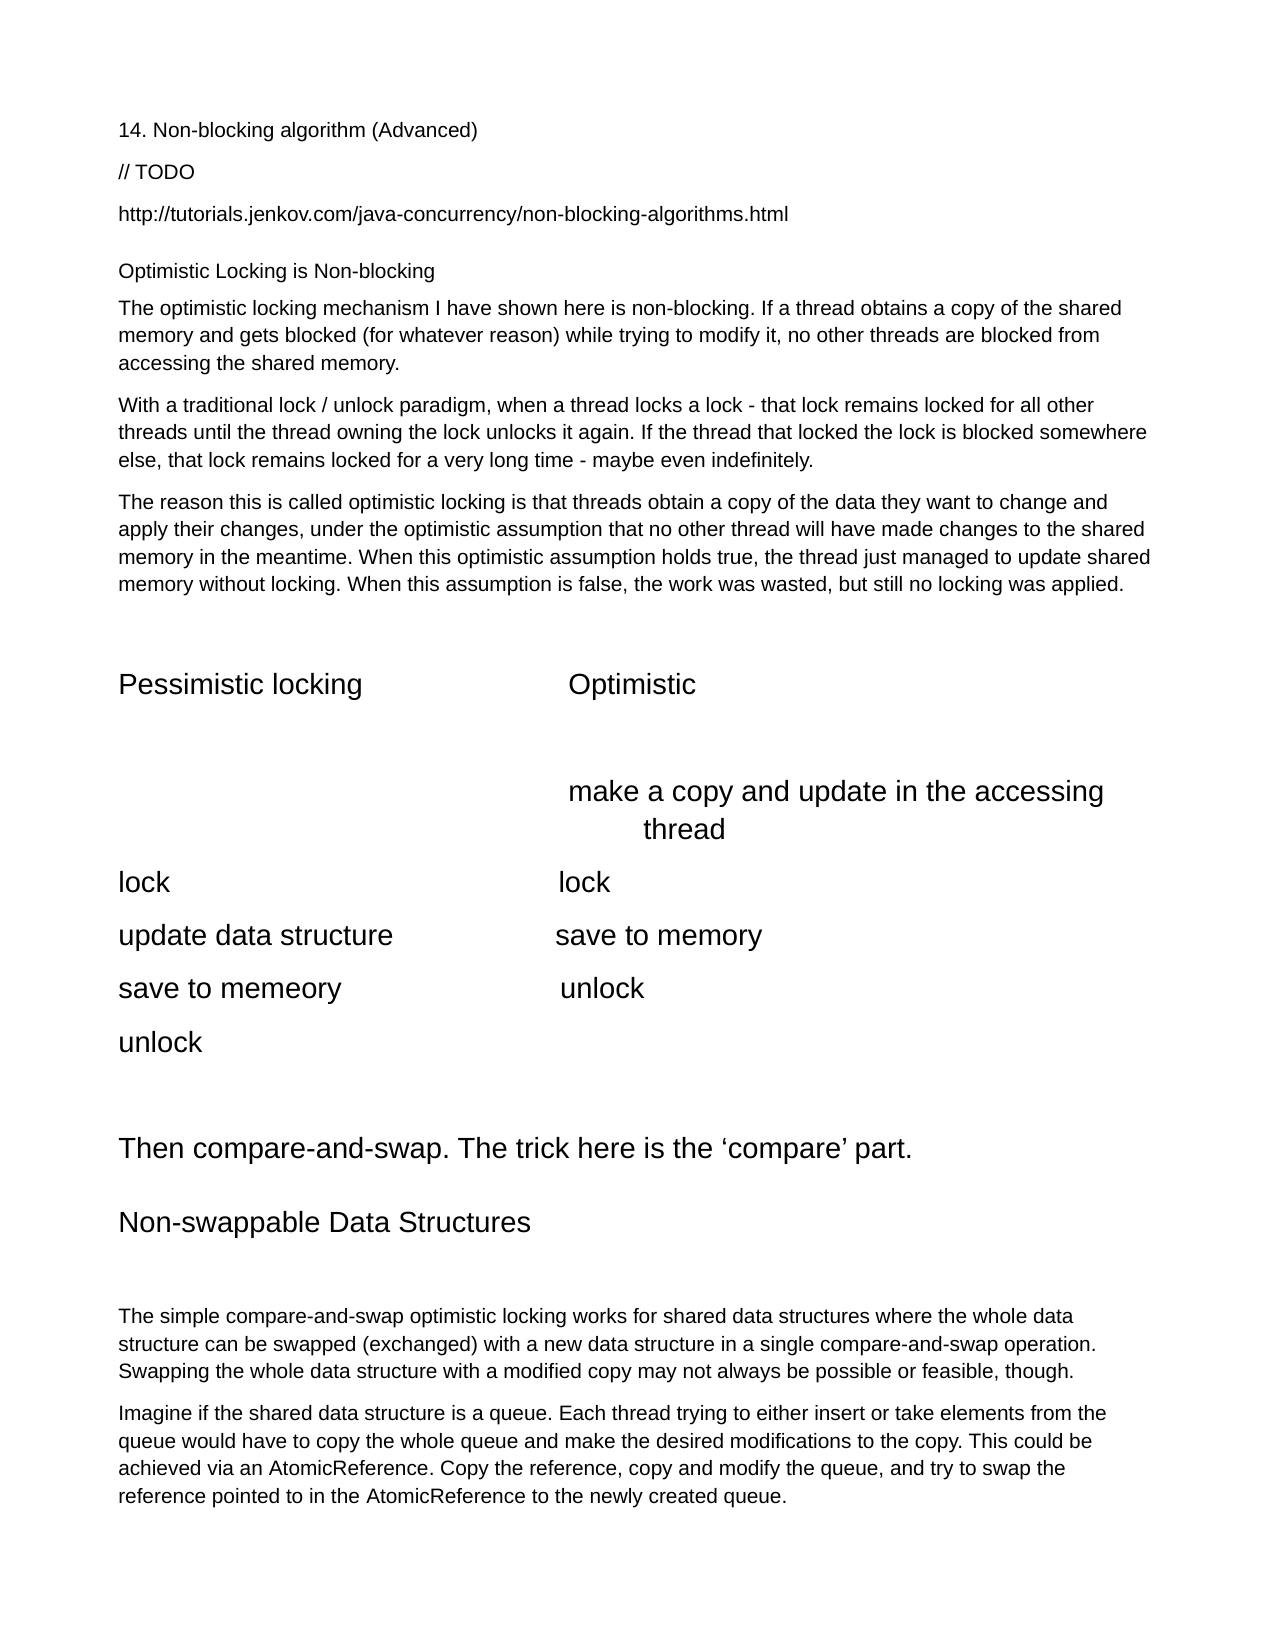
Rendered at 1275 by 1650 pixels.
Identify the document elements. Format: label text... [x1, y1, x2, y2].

subtitle Non-swappable Data Structures [118, 1205, 1157, 1238]
text With a traditional lock / unlock paradigm, when a thread locks a lock - that lock remains locked for all other threads until the thread owning the lock unlocks it again. If the thread that locked the lock is blocked somewhere else, that lock remains locked for a very long time - maybe even indefinitely. [118, 392, 1157, 471]
text The reason this is called optimistic locking is that threads obtain a copy of the data they want to change and apply their changes, under the optimistic assumption that no other thread will have made changes to the shared memory in the meantime. When this optimistic assumption holds true, the thread just managed to update shared memory without locking. When this assumption is false, the work was wasted, but still no locking was applied. [118, 489, 1157, 596]
text save to memeory unlock [118, 971, 1157, 1005]
text The optimistic locking mechanism I have shown here is non-blocking. If a thread obtains a copy of the shared memory and gets blocked (for whatever reason) while trying to modify it, no other threads are blocked from accessing the shared memory. [118, 295, 1157, 374]
text 14. Non-blocking algorithm (Advanced) [118, 118, 1157, 142]
text unlock [118, 1024, 1157, 1058]
subtitle Optimistic Locking is Non-blocking [118, 259, 1157, 283]
text Pessimistic locking Optimistic [118, 667, 1157, 701]
text lock lock [118, 865, 1157, 899]
text Imagine if the shared data structure is a queue. Each thread trying to either insert or take elements from the queue would have to copy the whole queue and make the desired modifications to the copy. This could be achieved via an AtomicReference. Copy the reference, copy and modify the queue, and try to swap the reference pointed to in the AtomicReference to the newly created queue. [118, 1401, 1157, 1507]
text Then compare-and-swap. The trick here is the ‘compare’ part. [118, 1131, 1157, 1164]
text The simple compare-and-swap optimistic locking works for shared data structures where the whole data structure can be swapped (exchanged) with a new data structure in a single compare-and-swap operation. Swapping the whole data structure with a modified copy may not always be possible or feasible, though. [118, 1304, 1157, 1383]
text make a copy and update in the accessing thread [118, 773, 1157, 846]
text http://tutorials.jenkov.com/java-concurrency/non-blocking-algorithms.html [118, 202, 1157, 226]
text update data structure save to memory [118, 918, 1157, 952]
text // TODO [118, 160, 1157, 184]
